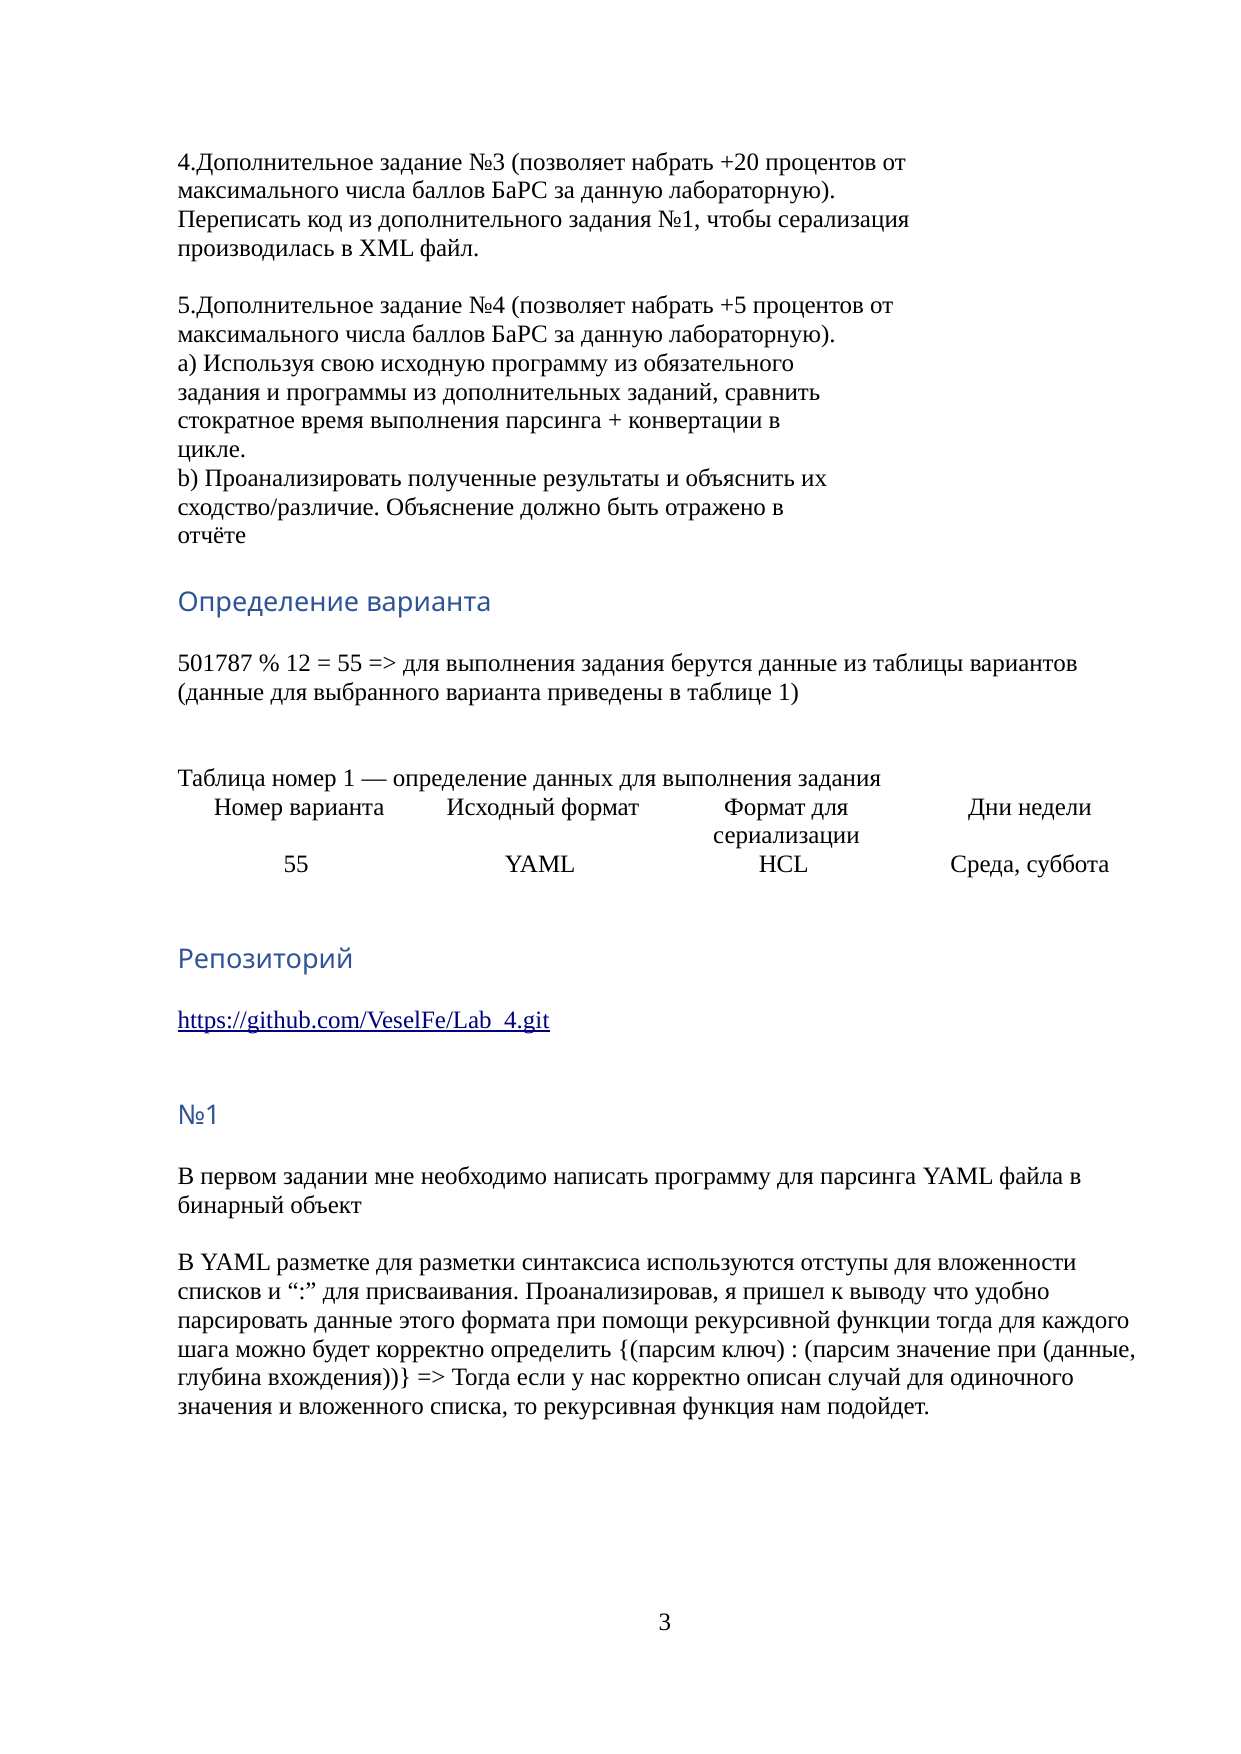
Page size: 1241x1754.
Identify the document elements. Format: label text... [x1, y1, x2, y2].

table_header Дни недели [908, 792, 1152, 849]
text максимального числа баллов БаРС за данную лабораторную). [177, 319, 1152, 348]
table_cell Среда, суббота [908, 849, 1152, 878]
text стократное время выполнения парсинга + конвертации в [177, 406, 1152, 434]
text В YAML разметке для разметки синтаксиса используются отступы для вложенности списков и “:” для присваивания. Проанализировав, я пришел к выводу что удобно парсировать данные этого формата при помощи рекурсивной функции тогда для каждого шага можно будет корректно определить {(парсим ключ) : (парсим значение при (данные, глубина вхождения))} => Тогда если у нас корректно описан случай для одиночного значения и вложенного списка, то рекурсивная функция нам подойдет. [177, 1247, 1152, 1420]
table_header Номер варианта [177, 792, 421, 849]
text цикле. [177, 434, 1152, 463]
table_cell HCL [664, 849, 908, 878]
text https://github.com/VeselFe/Lab_4.git [177, 1005, 1152, 1034]
table_cell YAML [421, 849, 664, 878]
subtitle №1 [177, 1096, 1152, 1132]
text a) Используя свою исходную программу из обязательного [177, 348, 1152, 377]
text 501787 % 12 = 55 => для выполнения задания берутся данные из таблицы вариантов (данные для выбранного варианта приведены в таблице 1) [177, 648, 1152, 705]
subtitle Определение варианта [177, 582, 1152, 619]
text 4.Дополнительное задание №3 (позволяет набрать +20 процентов от [177, 147, 1152, 176]
text b) Проанализировать полученные результаты и объяснить их [177, 463, 1152, 492]
text производилась в XML файл. [177, 233, 1152, 262]
text 5.Дополнительное задание №4 (позволяет набрать +5 процентов от [177, 291, 1152, 319]
table_header Формат для сериализации [664, 792, 908, 849]
text задания и программы из дополнительных заданий, сравнить [177, 377, 1152, 406]
text максимального числа баллов БаРС за данную лабораторную). [177, 176, 1152, 204]
subtitle Репозиторий [177, 939, 1152, 976]
text В первом задании мне необходимо написать программу для парсинга YAML файла в бинарный объект [177, 1161, 1152, 1247]
text Таблица номер 1 — определение данных для выполнения задания [177, 763, 1152, 792]
table_cell 55 [177, 849, 421, 878]
text отчёте [177, 521, 1152, 549]
table_header Исходный формат [421, 792, 664, 849]
text Переписать код из дополнительного задания №1, чтобы серализация [177, 204, 1152, 233]
text сходство/различие. Объяснение должно быть отражено в [177, 492, 1152, 521]
